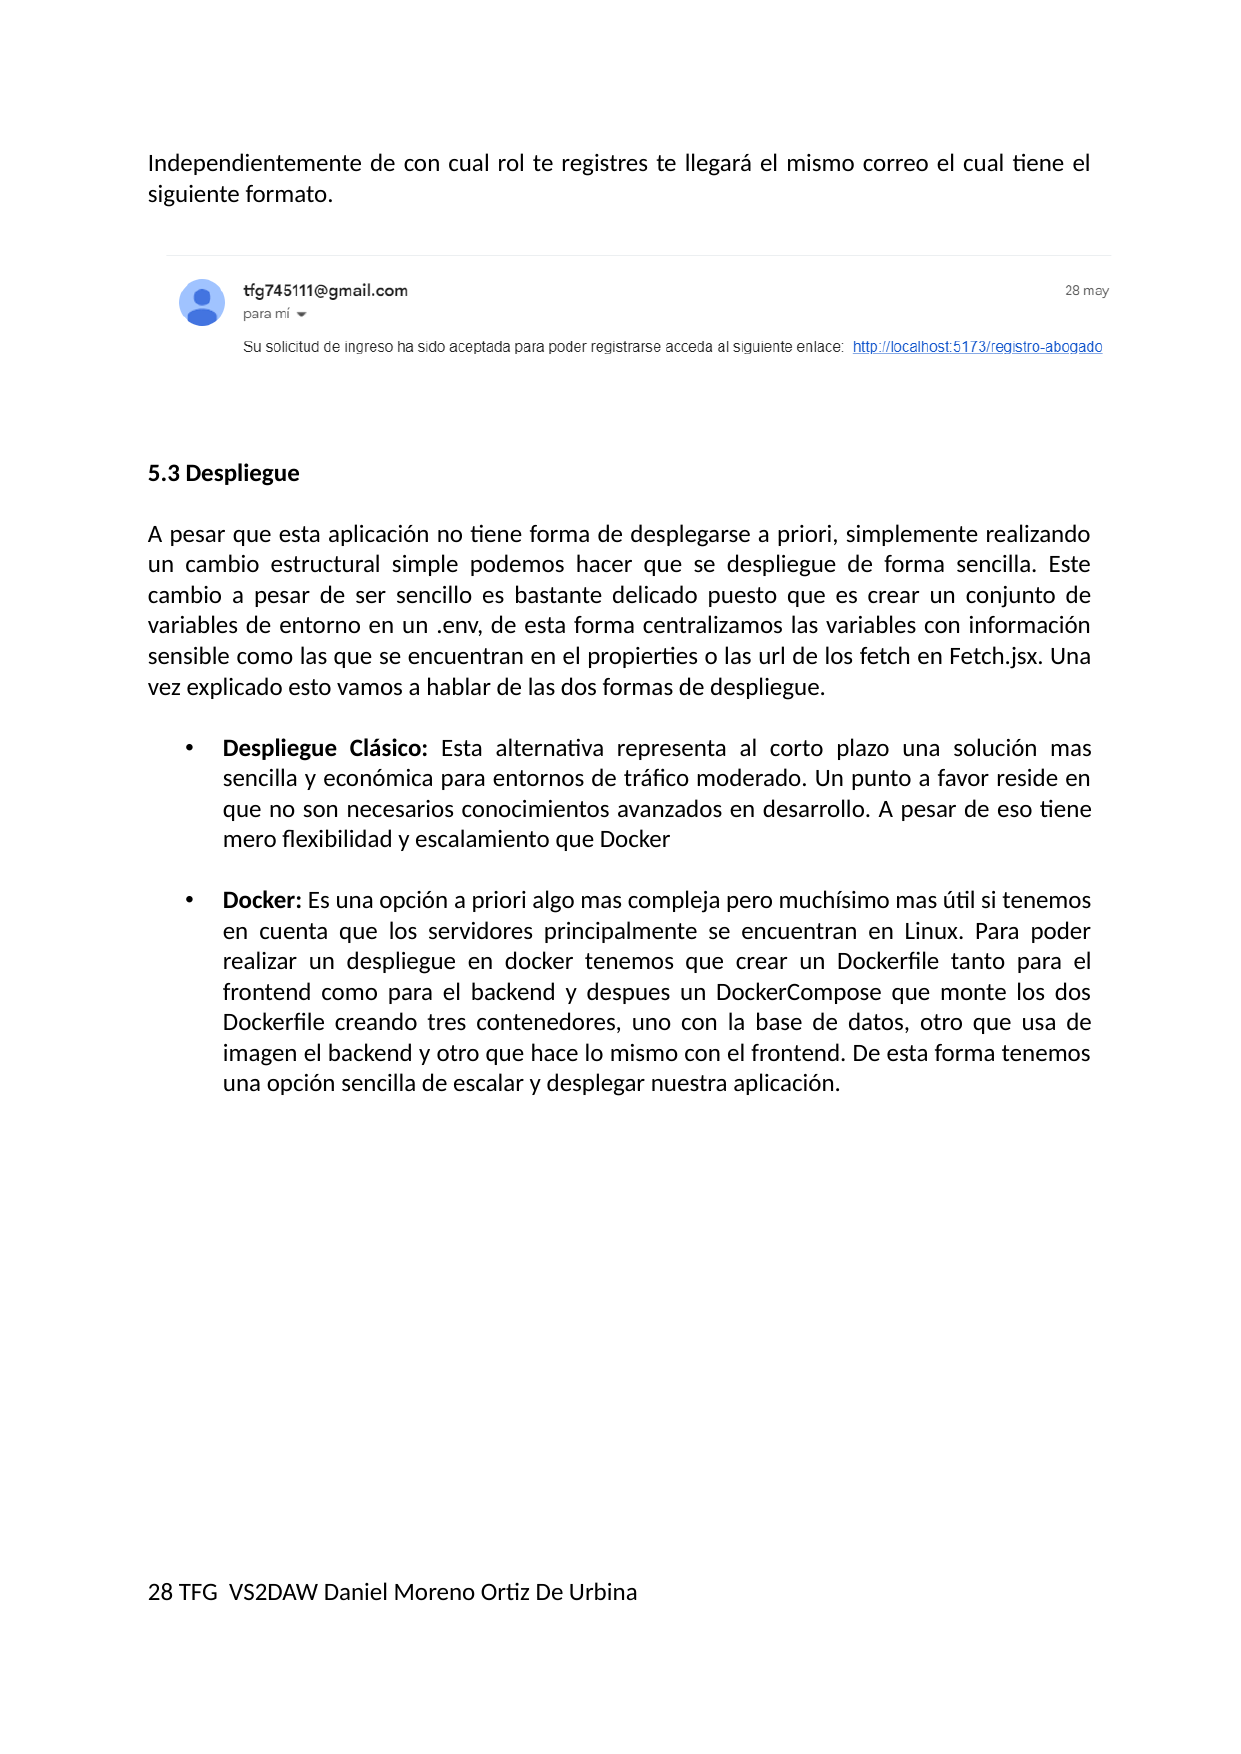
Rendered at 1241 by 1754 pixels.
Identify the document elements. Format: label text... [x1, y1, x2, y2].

list Despliegue Clásico: Esta alternativa representa al corto plazo una solución mas sencilla y económica para entornos de tráfico moderado. Un punto a favor reside en que no son necesarios conocimientos avanzados en desarrollo. A pesar de eso tiene mero flexibilidad y escalamiento que Docker [185, 732, 1093, 854]
text Independientemente de con cual rol te registres te llegará el mismo correo el cual tiene el siguiente formato. [148, 148, 1093, 209]
picture [166, 254, 1112, 366]
list Docker: Es una opción a priori algo mas compleja pero muchísimo mas útil si tenemos en cuenta que los servidores principalmente se encuentran en Linux. Para poder realizar un despliegue en docker tenemos que crear un Dockerfile tanto para el frontend como para el backend y despues un DockerCompose que monte los dos Dockerfile creando tres contenedores, uno con la base de datos, otro que usa de imagen el backend y otro que hace lo mismo con el frontend. De esta forma tenemos una opción sencilla de escalar y desplegar nuestra aplicación. [185, 884, 1093, 1098]
text A pesar que esta aplicación no tiene forma de desplegarse a priori, simplemente realizando un cambio estructural simple podemos hacer que se despliegue de forma sencilla. Este cambio a pesar de ser sencillo es bastante delicado puesto que es crear un conjunto de variables de entorno en un .env, de esta forma centralizamos las variables con información sensible como las que se encuentran en el propierties o las url de los fetch en Fetch.jsx. Una vez explicado esto vamos a hablar de las dos formas de despliegue. [148, 518, 1093, 701]
text 5.3 Despliegue [148, 457, 1093, 487]
